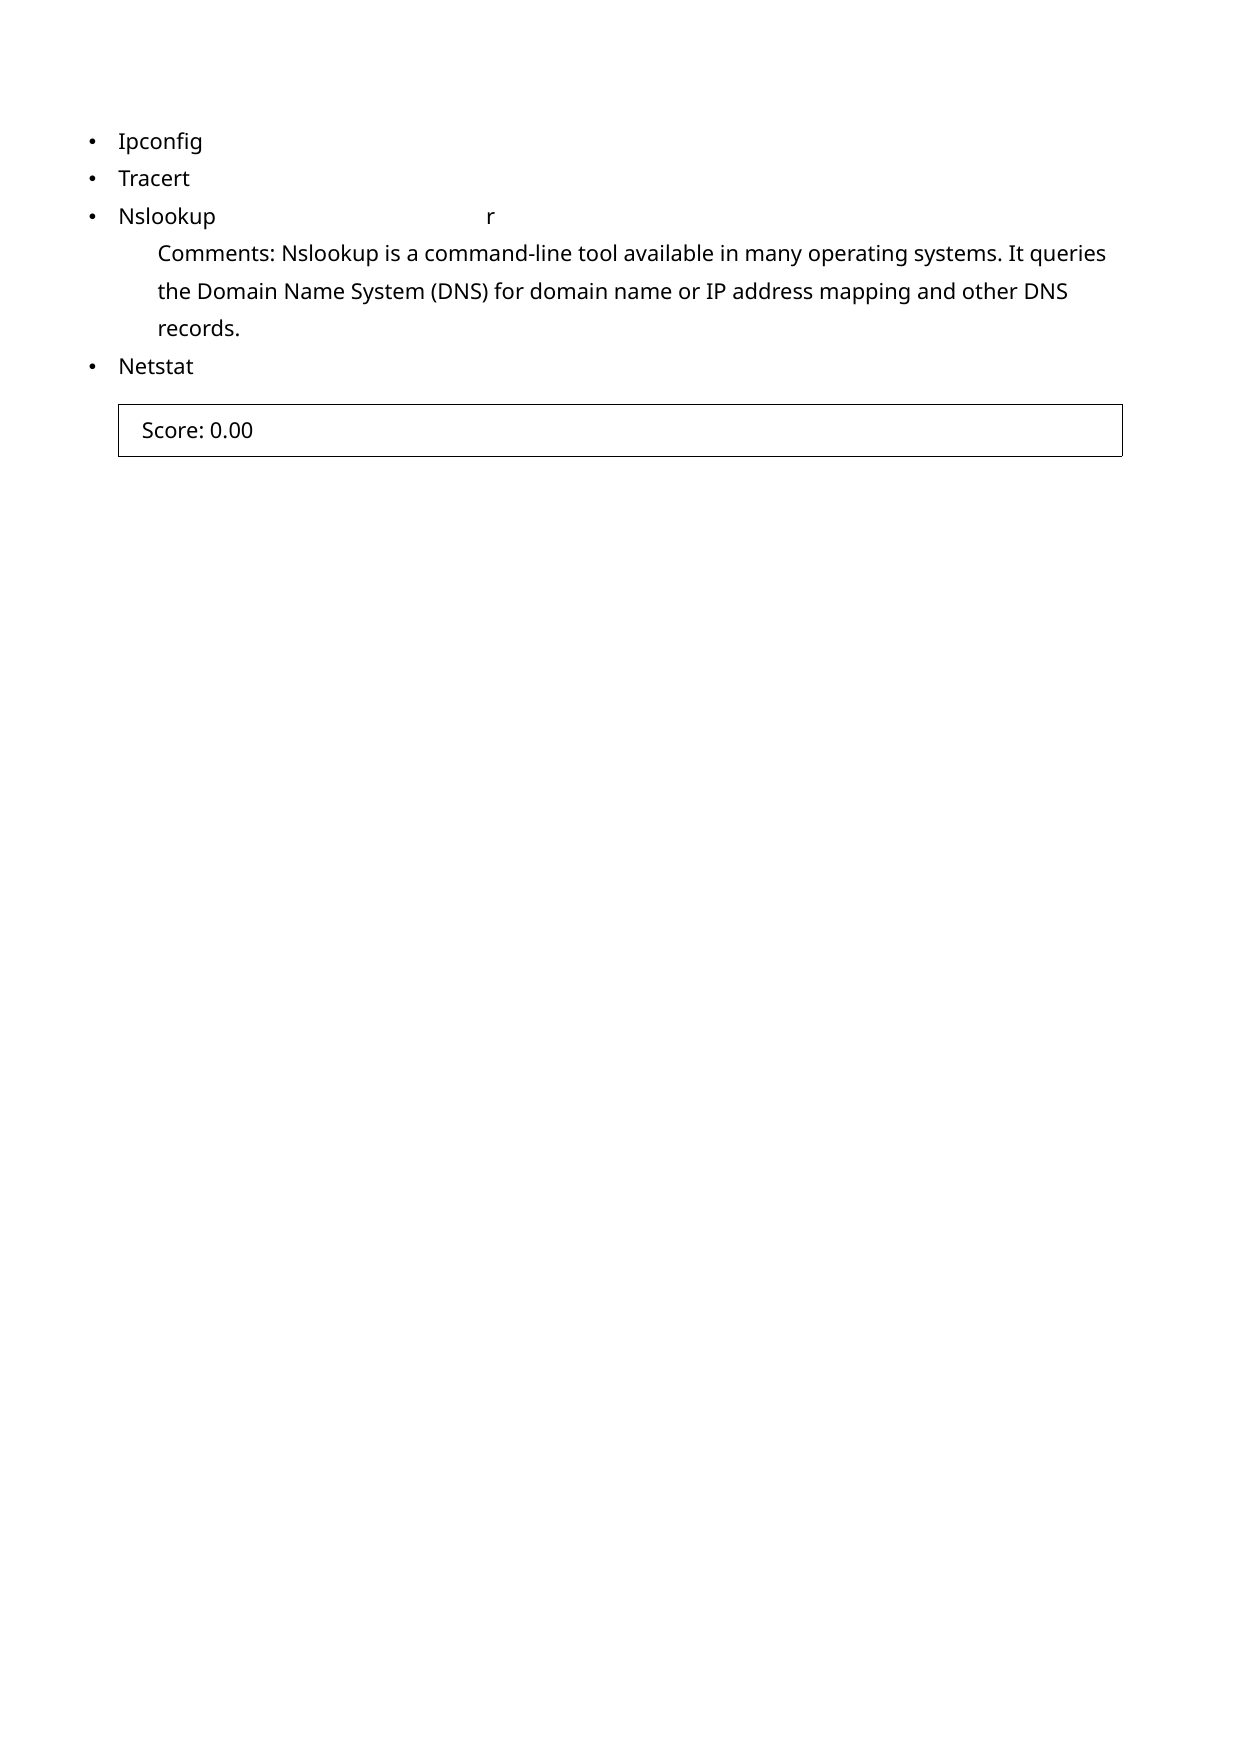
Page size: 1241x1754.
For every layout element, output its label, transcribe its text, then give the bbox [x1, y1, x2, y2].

text Score: 0.00 [119, 405, 1122, 456]
list Ipconfig [118, 118, 1122, 156]
list Tracert [118, 156, 1122, 193]
list Nslookup r [118, 193, 1122, 231]
list Netstat [118, 343, 1122, 381]
list Comments: Nslookup is a command-line tool available in many operating systems. It queries the Domain Name System (DNS) for domain name or IP address mapping and other DNS records. [157, 231, 1122, 343]
